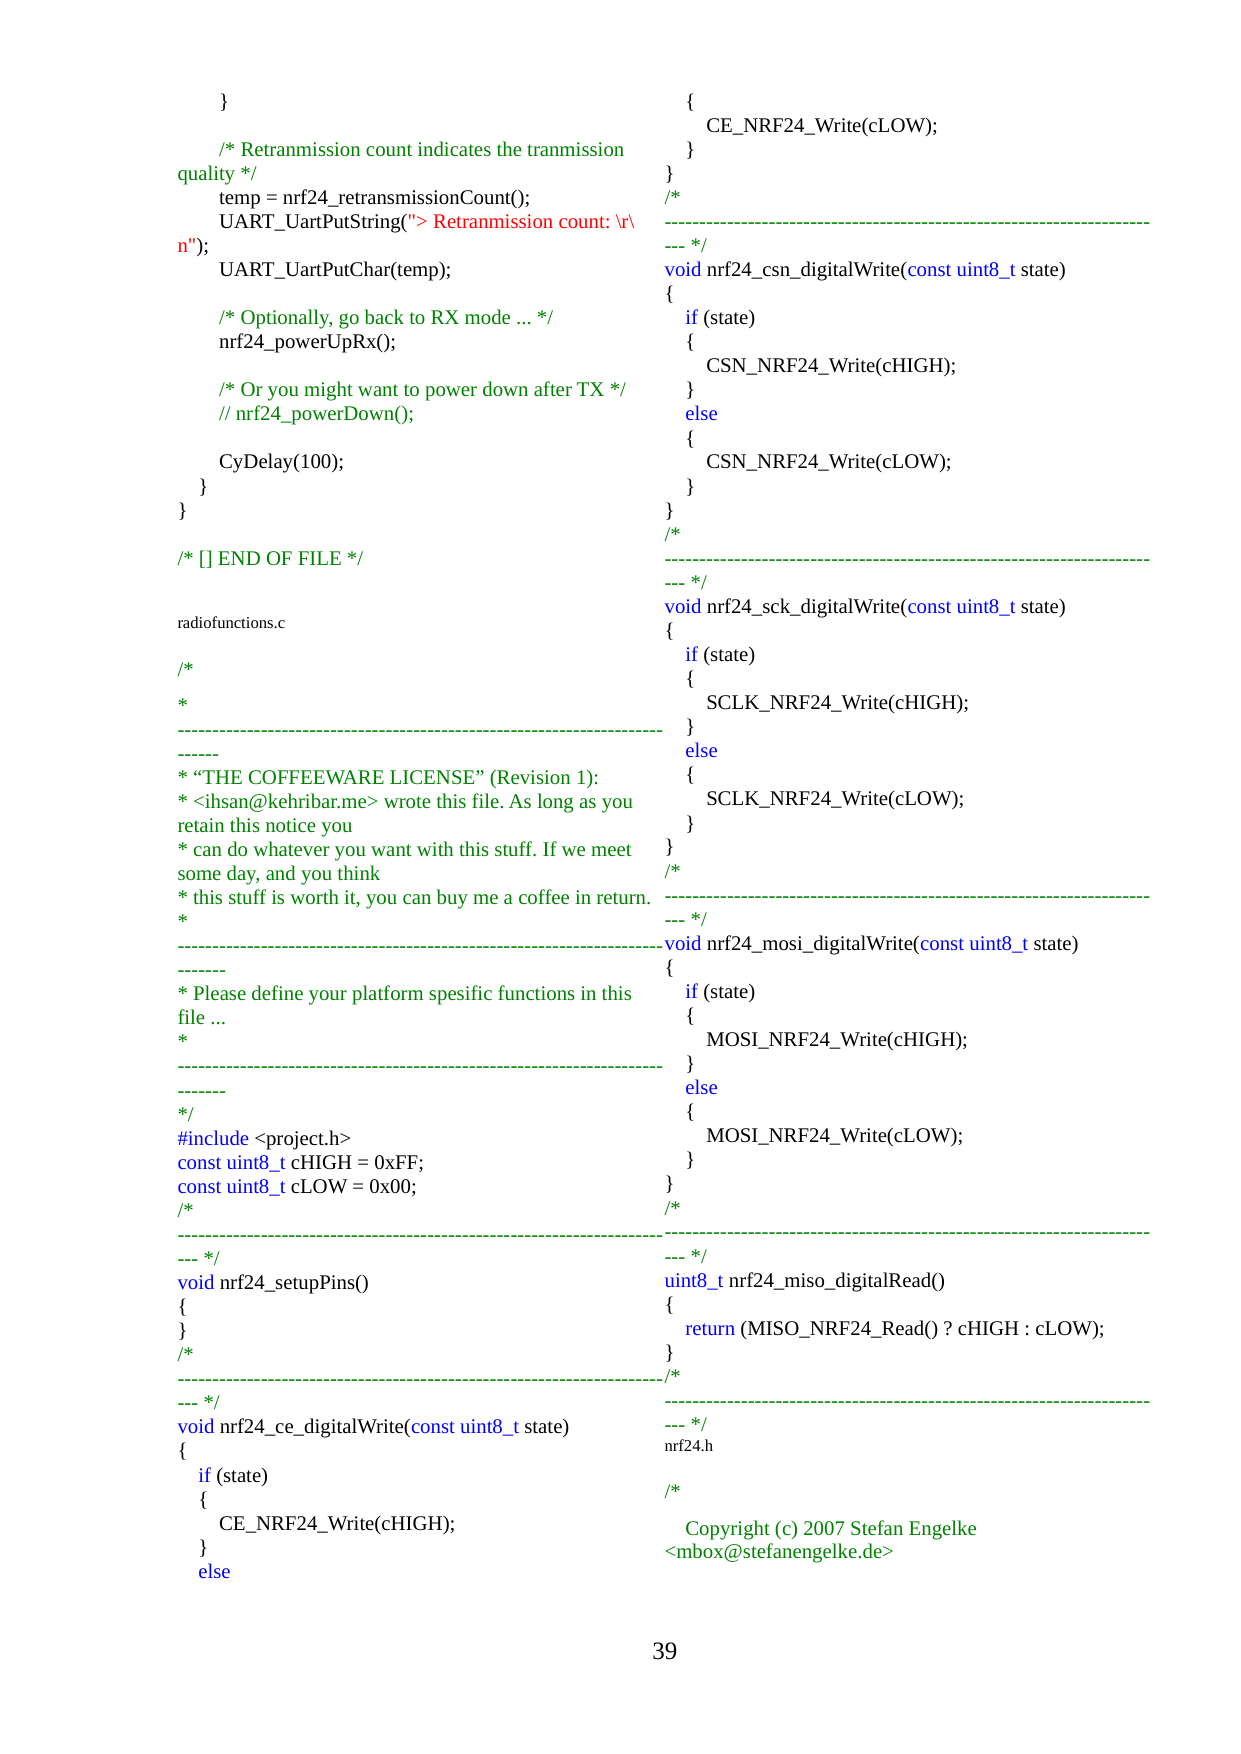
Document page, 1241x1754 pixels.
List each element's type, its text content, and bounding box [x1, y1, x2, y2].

text * “THE COFFEEWARE LICENSE” (Revision 1): [177, 765, 664, 789]
text { [664, 329, 1152, 353]
text /* ------------------------------------------------------------------------- */ [664, 522, 1152, 594]
text } [664, 714, 1152, 738]
text void nrf24_ce_digitalWrite(const uint8_t state) [177, 1414, 664, 1438]
text nrf24_powerUpRx(); [177, 329, 664, 353]
text return (MISO_NRF24_Read() ? cHIGH : cLOW); [664, 1316, 1152, 1340]
text { [664, 955, 1152, 979]
text else [664, 738, 1152, 762]
text { [664, 425, 1152, 449]
text } [664, 810, 1152, 834]
text /* ------------------------------------------------------------------------- */ [664, 858, 1152, 931]
text * Please define your platform spesific functions in this file ... [177, 981, 664, 1029]
text if (state) [664, 642, 1152, 666]
text /* ------------------------------------------------------------------------- */ [664, 1195, 1152, 1268]
text else [664, 1075, 1152, 1099]
text /* ------------------------------------------------------------------------- */ [177, 1198, 664, 1270]
text * can do whatever you want with this stuff. If we meet some day, and you think [177, 837, 664, 885]
text CE_NRF24_Write(cLOW); [664, 113, 1152, 137]
text } [664, 137, 1152, 161]
text nrf24.h [664, 1436, 1152, 1455]
text /* ------------------------------------------------------------------------- */ [664, 185, 1152, 257]
text { [664, 762, 1152, 786]
text void nrf24_setupPins() [177, 1270, 664, 1294]
text } [177, 498, 664, 522]
text { [664, 666, 1152, 690]
text } [664, 377, 1152, 401]
text { [177, 1487, 664, 1511]
text */ [177, 1102, 664, 1126]
text /* Retranmission count indicates the tranmission quality */ [177, 137, 664, 185]
text } [177, 1318, 664, 1342]
text } [664, 1340, 1152, 1364]
text void nrf24_csn_digitalWrite(const uint8_t state) [664, 257, 1152, 281]
text else [664, 401, 1152, 425]
text if (state) [664, 979, 1152, 1003]
text Copyright (c) 2007 Stefan Engelke <mbox@stefanengelke.de> [664, 1515, 1152, 1563]
text if (state) [177, 1462, 664, 1487]
text /* Optionally, go back to RX mode ... */ [177, 305, 664, 329]
text #include <project.h> [177, 1126, 664, 1150]
text CSN_NRF24_Write(cHIGH); [664, 353, 1152, 377]
text /* [664, 1479, 1152, 1503]
text } [664, 1051, 1152, 1075]
text } [664, 498, 1152, 522]
text * this stuff is worth it, you can buy me a coffee in return. [177, 885, 664, 909]
text radiofunctions.c [177, 613, 664, 632]
text * ----------------------------------------------------------------------------- [177, 909, 664, 981]
text const uint8_t cHIGH = 0xFF; [177, 1150, 664, 1174]
text { [664, 281, 1152, 305]
text } [664, 834, 1152, 858]
text const uint8_t cLOW = 0x00; [177, 1174, 664, 1198]
text * ---------------------------------------------------------------------------- [177, 692, 664, 765]
text { [664, 618, 1152, 642]
text { [177, 1438, 664, 1462]
text } [177, 473, 664, 498]
text UART_UartPutString("> Retranmission count: \r\n"); [177, 209, 664, 257]
text if (state) [664, 305, 1152, 329]
text } [177, 88, 664, 113]
text /* [] END OF FILE */ [177, 546, 664, 570]
text } [664, 1171, 1152, 1195]
text } [177, 1535, 664, 1559]
text /* ------------------------------------------------------------------------- */ [177, 1342, 664, 1414]
text { [664, 1292, 1152, 1316]
text MOSI_NRF24_Write(cHIGH); [664, 1027, 1152, 1051]
text else [177, 1559, 664, 1583]
text } [664, 473, 1152, 498]
text /* ------------------------------------------------------------------------- */ [664, 1364, 1152, 1436]
text MOSI_NRF24_Write(cLOW); [664, 1123, 1152, 1147]
text { [664, 1003, 1152, 1027]
text void nrf24_sck_digitalWrite(const uint8_t state) [664, 594, 1152, 618]
text { [177, 1294, 664, 1318]
text } [664, 1147, 1152, 1171]
text uint8_t nrf24_miso_digitalRead() [664, 1268, 1152, 1292]
text /* [177, 656, 664, 681]
text { [664, 1099, 1152, 1123]
text * ----------------------------------------------------------------------------- [177, 1029, 664, 1102]
text temp = nrf24_retransmissionCount(); [177, 185, 664, 209]
text SCLK_NRF24_Write(cHIGH); [664, 690, 1152, 714]
text /* Or you might want to power down after TX */ [177, 377, 664, 401]
text CSN_NRF24_Write(cLOW); [664, 449, 1152, 473]
text * <ihsan@kehribar.me> wrote this file. As long as you retain this notice you [177, 789, 664, 837]
text CyDelay(100); [177, 449, 664, 473]
text // nrf24_powerDown(); [177, 401, 664, 425]
text } [664, 161, 1152, 185]
text void nrf24_mosi_digitalWrite(const uint8_t state) [664, 931, 1152, 955]
text UART_UartPutChar(temp); [177, 257, 664, 281]
text { [664, 88, 1152, 113]
text CE_NRF24_Write(cHIGH); [177, 1511, 664, 1535]
text SCLK_NRF24_Write(cLOW); [664, 786, 1152, 810]
